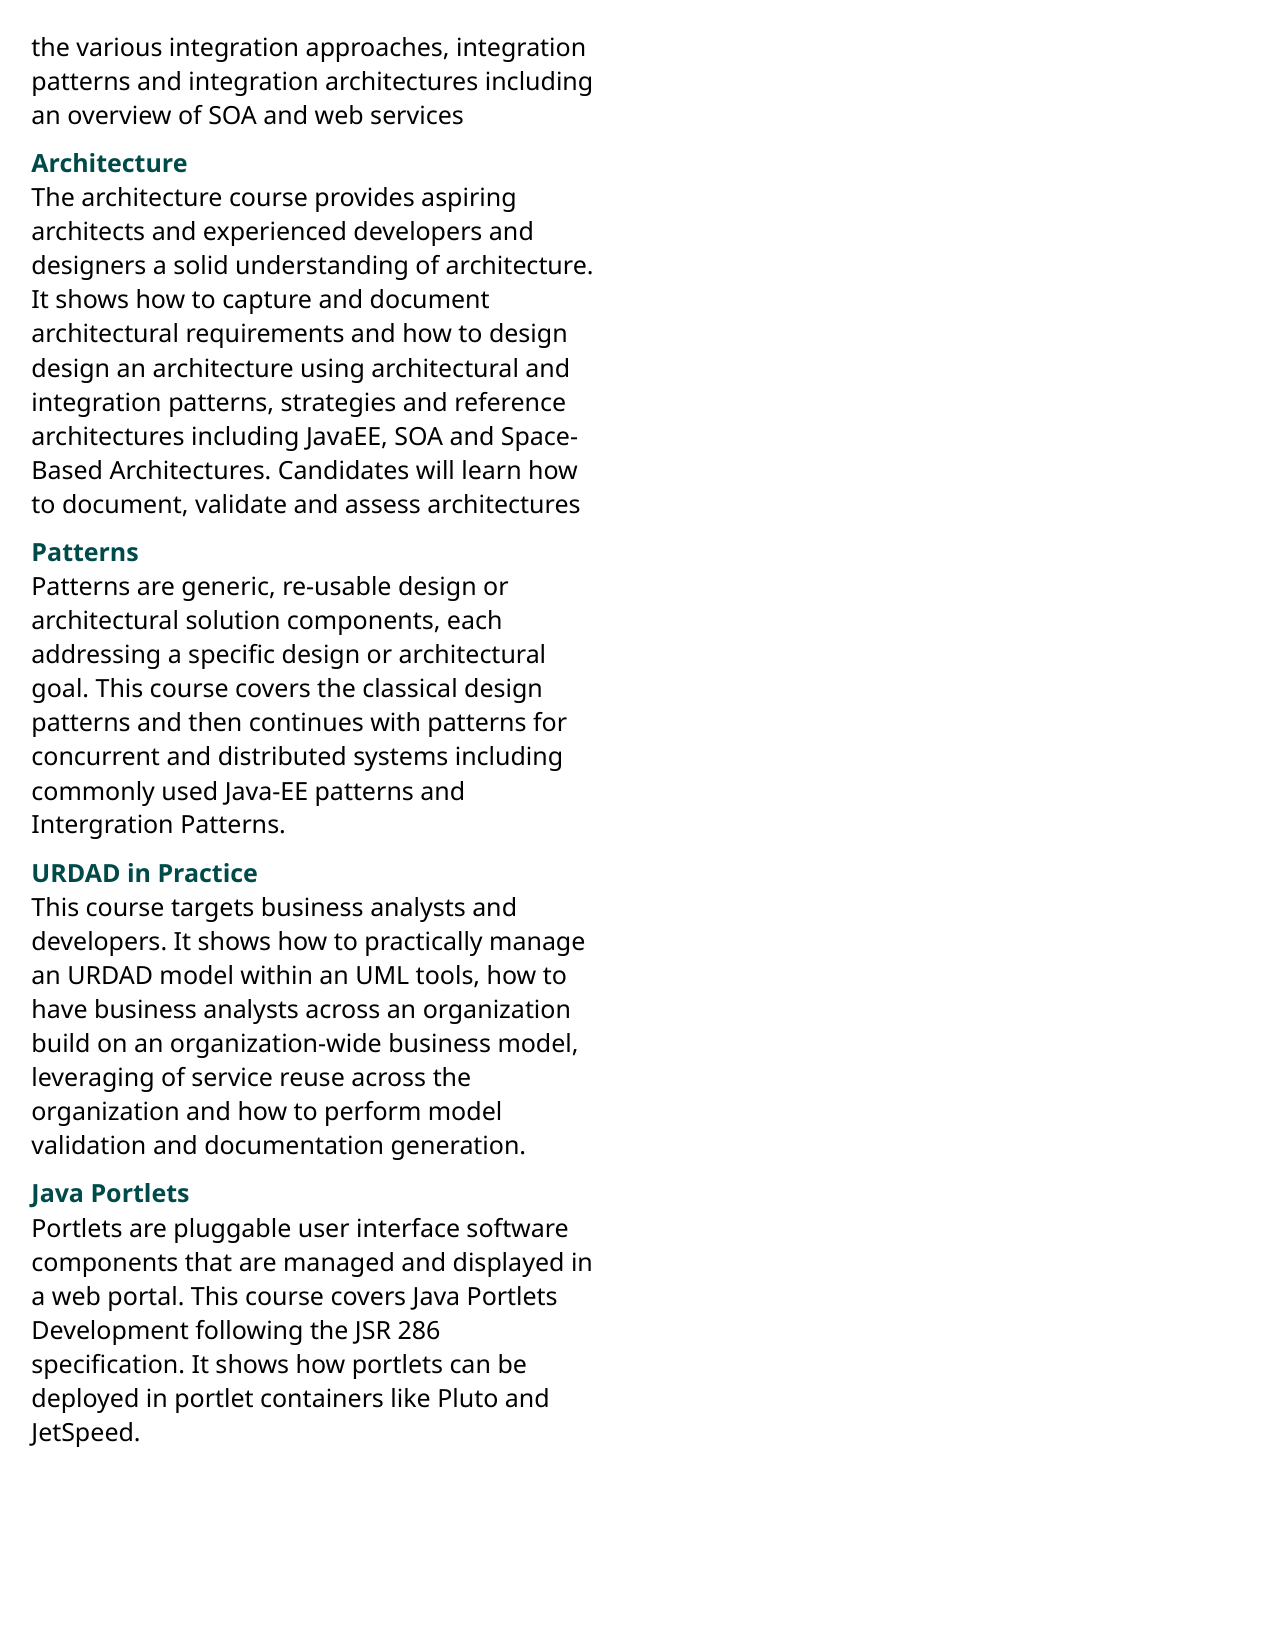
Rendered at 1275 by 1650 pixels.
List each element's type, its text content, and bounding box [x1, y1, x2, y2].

text The architecture course provides aspiring architects and experienced developers and designers a solid understanding of architecture. It shows how to capture and document architectural requirements and how to design design an architecture using architectural and integration patterns, strategies and reference architectures including JavaEE, SOA and Space-Based Architectures. Candidates will learn how to document, validate and assess architectures [31, 180, 601, 521]
list Java Portlets Portlets are pluggable user interface software components that are managed and displayed in a web portal. This course covers Java Portlets Development following the JSR 286 specification. It shows how portlets can be deployed in portlet containers like Pluto and JetSpeed. [31, 1176, 601, 1483]
text Patterns are generic, re-usable design or architectural solution components, each addressing a specific design or architectural goal. This course covers the classical design patterns and then continues with patterns for concurrent and distributed systems including commonly used Java-EE patterns and Intergration Patterns. [31, 569, 601, 841]
text URDAD in Practice [31, 855, 601, 889]
text Patterns [31, 535, 601, 569]
text the various integration approaches, integration patterns and integration architectures including an overview of SOA and web services [31, 29, 601, 132]
text Architecture [31, 146, 601, 180]
list This course targets business analysts and developers. It shows how to practically manage an URDAD model within an UML tools, how to have business analysts across an organization build on an organization-wide business model, leveraging of service reuse across the organization and how to perform model validation and documentation generation. [31, 889, 601, 1162]
